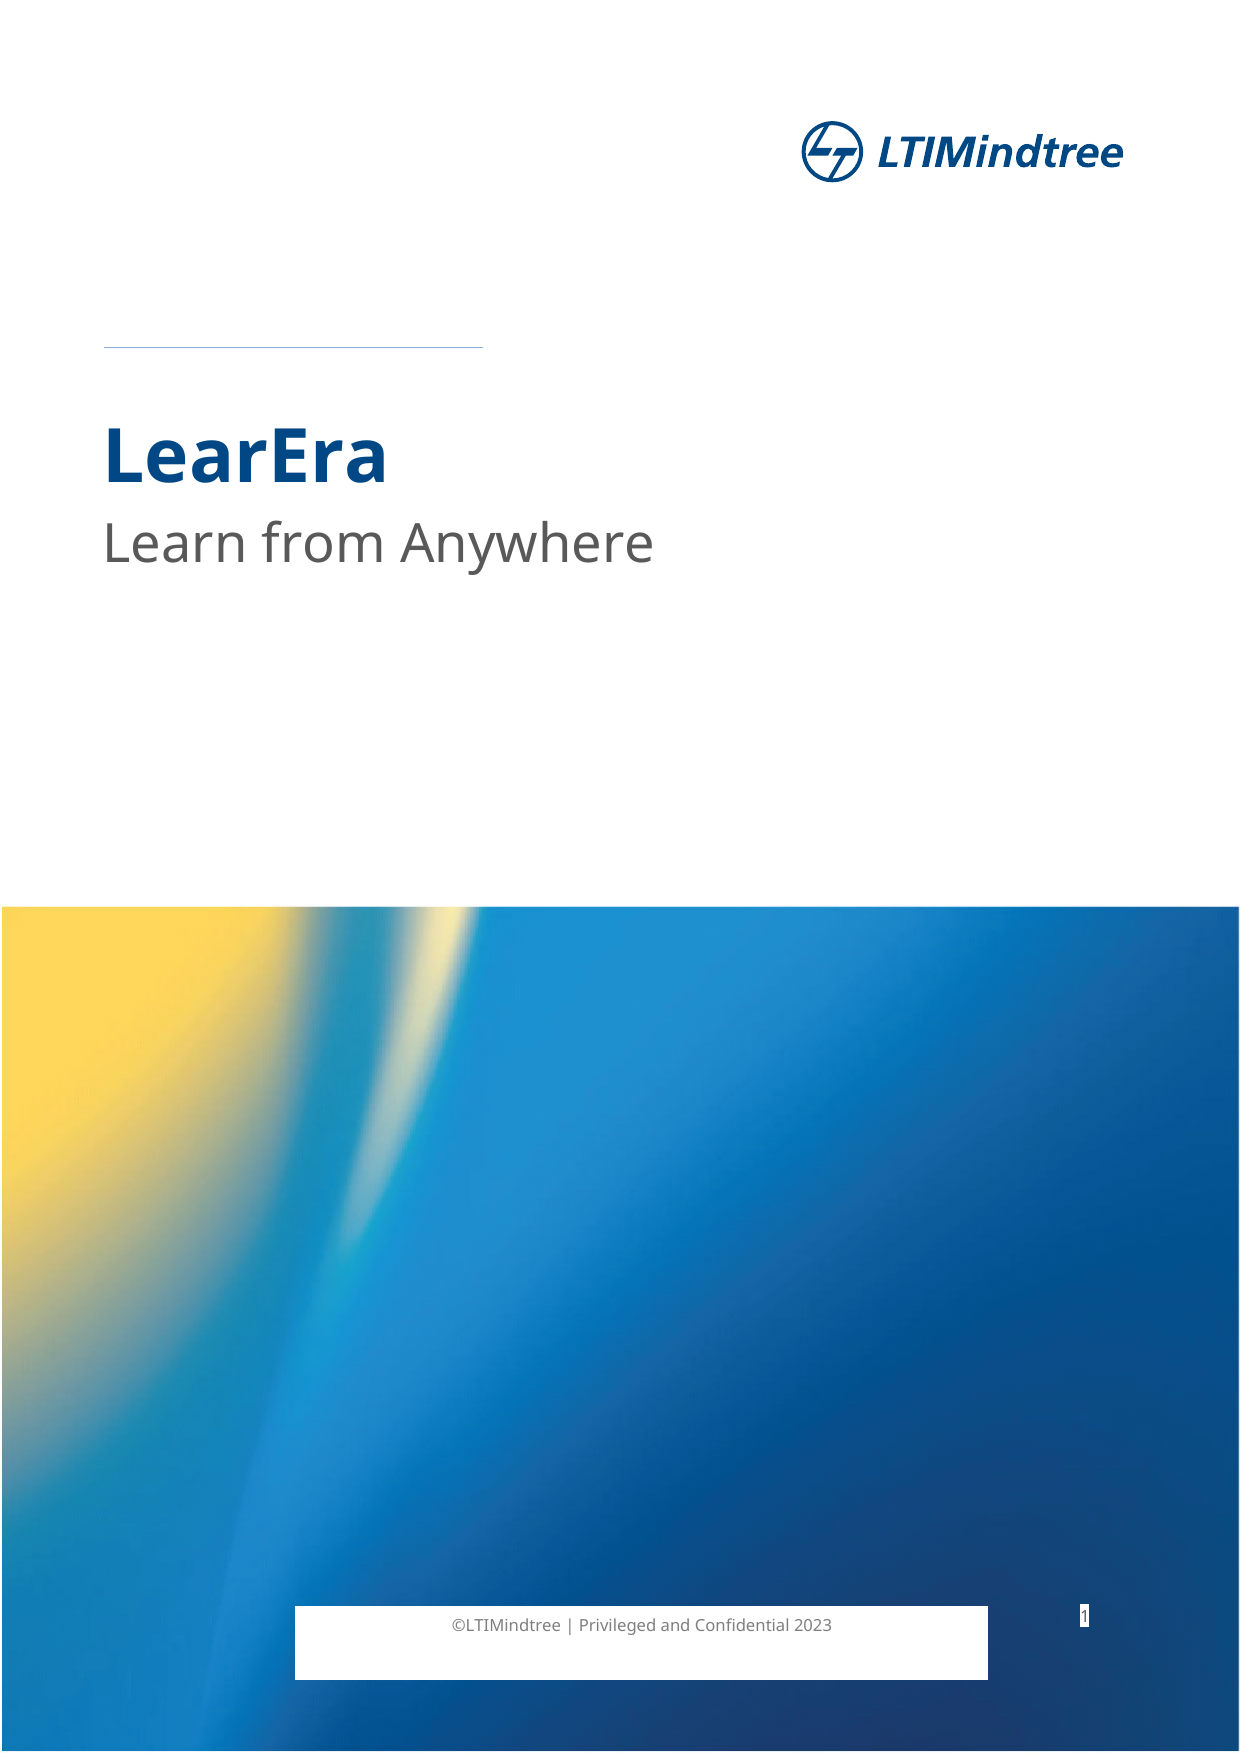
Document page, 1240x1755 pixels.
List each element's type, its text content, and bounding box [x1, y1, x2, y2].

text Learn from Anywhere [102, 504, 1129, 577]
title LearEra [102, 402, 1129, 504]
